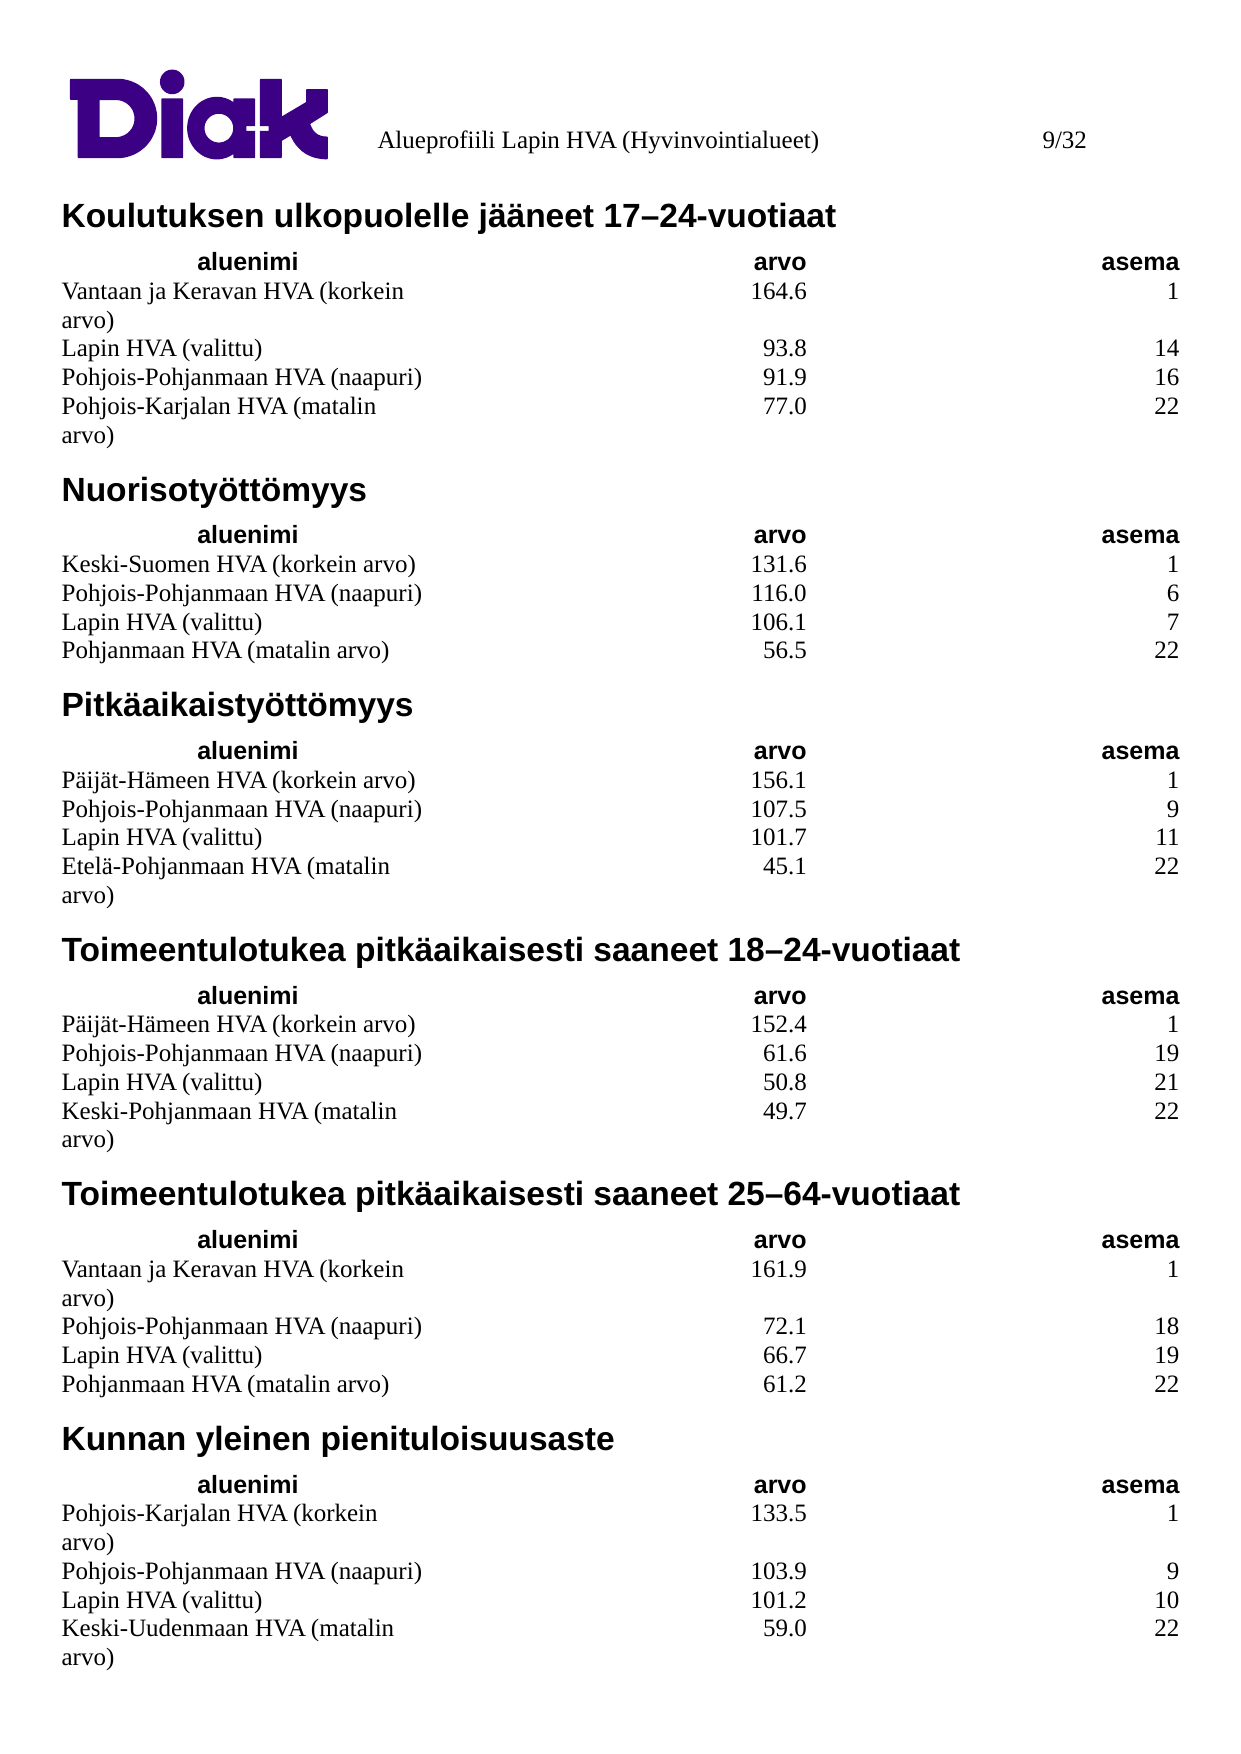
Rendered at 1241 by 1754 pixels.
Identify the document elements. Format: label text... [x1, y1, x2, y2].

table_cell 152.4 [434, 1010, 806, 1038]
table_cell 10 [806, 1585, 1179, 1613]
table_cell Lapin HVA (valittu) [61, 334, 434, 362]
table_cell 11 [806, 823, 1179, 851]
table_cell Vantaan ja Keravan HVA (korkein arvo) [61, 1254, 434, 1311]
table_cell 101.2 [434, 1585, 806, 1613]
table_header asema [806, 1225, 1179, 1254]
table_cell Pohjois-Pohjanmaan HVA (naapuri) [61, 578, 434, 607]
table_header arvo [434, 981, 806, 1009]
table_header asema [806, 981, 1179, 1009]
table_cell 133.5 [434, 1499, 806, 1556]
table_cell 19 [806, 1038, 1179, 1067]
subtitle Nuorisotyöttömyys [61, 469, 1179, 508]
table_cell 49.7 [434, 1096, 806, 1153]
table_header asema [806, 247, 1179, 276]
table_cell 56.5 [434, 636, 806, 664]
table_cell 61.2 [434, 1369, 806, 1398]
table_cell 66.7 [434, 1340, 806, 1369]
table_cell 9 [806, 1556, 1179, 1585]
table_cell Pohjois-Karjalan HVA (korkein arvo) [61, 1499, 434, 1556]
table_cell Lapin HVA (valittu) [61, 1067, 434, 1096]
table_cell 19 [806, 1340, 1179, 1369]
table_cell 164.6 [434, 276, 806, 333]
table_cell Pohjois-Pohjanmaan HVA (naapuri) [61, 1311, 434, 1340]
table_header arvo [434, 521, 806, 549]
table_header asema [806, 736, 1179, 765]
table_cell 45.1 [434, 851, 806, 909]
table_cell 6 [806, 578, 1179, 607]
table_cell 106.1 [434, 607, 806, 636]
table_cell 16 [806, 362, 1179, 391]
table_cell 101.7 [434, 823, 806, 851]
table_cell 1 [806, 549, 1179, 578]
subtitle Kunnan yleinen pienituloisuusaste [61, 1418, 1179, 1457]
table_header asema [806, 1470, 1179, 1498]
table_cell Lapin HVA (valittu) [61, 1585, 434, 1613]
subtitle Pitkäaikaistyöttömyys [61, 685, 1179, 724]
table_cell 50.8 [434, 1067, 806, 1096]
subtitle Toimeentulotukea pitkäaikaisesti saaneet 18–24-vuotiaat [61, 929, 1179, 968]
table_cell 18 [806, 1311, 1179, 1340]
table_cell 9 [806, 794, 1179, 822]
table_cell Lapin HVA (valittu) [61, 607, 434, 636]
table_cell 61.6 [434, 1038, 806, 1067]
table_cell 161.9 [434, 1254, 806, 1311]
table_cell 21 [806, 1067, 1179, 1096]
table_cell 1 [806, 276, 1179, 333]
table_cell Keski-Uudenmaan HVA (matalin arvo) [61, 1614, 434, 1671]
table_cell 22 [806, 1096, 1179, 1153]
table_cell Lapin HVA (valittu) [61, 1340, 434, 1369]
subtitle Koulutuksen ulkopuolelle jääneet 17–24-vuotiaat [61, 196, 1179, 235]
table_cell Vantaan ja Keravan HVA (korkein arvo) [61, 276, 434, 333]
table_cell Keski-Pohjanmaan HVA (matalin arvo) [61, 1096, 434, 1153]
table_cell 22 [806, 1614, 1179, 1671]
table_cell 107.5 [434, 794, 806, 822]
table_cell 59.0 [434, 1614, 806, 1671]
table_header arvo [434, 247, 806, 276]
table_cell 116.0 [434, 578, 806, 607]
table_header asema [806, 521, 1179, 549]
table_cell 22 [806, 391, 1179, 448]
table_cell 7 [806, 607, 1179, 636]
table_cell 14 [806, 334, 1179, 362]
table_header arvo [434, 1225, 806, 1254]
table_cell Pohjanmaan HVA (matalin arvo) [61, 636, 434, 664]
table_cell 1 [806, 765, 1179, 794]
table_cell 156.1 [434, 765, 806, 794]
table_cell 72.1 [434, 1311, 806, 1340]
table_header aluenimi [61, 736, 434, 765]
table_cell 91.9 [434, 362, 806, 391]
table_cell 22 [806, 851, 1179, 909]
table_cell 103.9 [434, 1556, 806, 1585]
table_cell Pohjanmaan HVA (matalin arvo) [61, 1369, 434, 1398]
table_cell 22 [806, 636, 1179, 664]
table_cell 131.6 [434, 549, 806, 578]
table_cell 1 [806, 1010, 1179, 1038]
table_cell Päijät-Hämeen HVA (korkein arvo) [61, 765, 434, 794]
table_header aluenimi [61, 981, 434, 1009]
table_header aluenimi [61, 247, 434, 276]
table_header aluenimi [61, 1470, 434, 1498]
table_cell 93.8 [434, 334, 806, 362]
table_header aluenimi [61, 521, 434, 549]
table_cell 1 [806, 1254, 1179, 1311]
table_header arvo [434, 736, 806, 765]
table_cell Pohjois-Pohjanmaan HVA (naapuri) [61, 362, 434, 391]
table_cell 77.0 [434, 391, 806, 448]
table_header arvo [434, 1470, 806, 1498]
table_cell Pohjois-Pohjanmaan HVA (naapuri) [61, 1556, 434, 1585]
table_cell Pohjois-Karjalan HVA (matalin arvo) [61, 391, 434, 448]
table_cell Päijät-Hämeen HVA (korkein arvo) [61, 1010, 434, 1038]
subtitle Toimeentulotukea pitkäaikaisesti saaneet 25–64-vuotiaat [61, 1174, 1179, 1213]
table_cell Pohjois-Pohjanmaan HVA (naapuri) [61, 1038, 434, 1067]
table_cell Etelä-Pohjanmaan HVA (matalin arvo) [61, 851, 434, 909]
table_cell Pohjois-Pohjanmaan HVA (naapuri) [61, 794, 434, 822]
table_cell Lapin HVA (valittu) [61, 823, 434, 851]
table_header aluenimi [61, 1225, 434, 1254]
table_cell 1 [806, 1499, 1179, 1556]
table_cell Keski-Suomen HVA (korkein arvo) [61, 549, 434, 578]
table_cell 22 [806, 1369, 1179, 1398]
